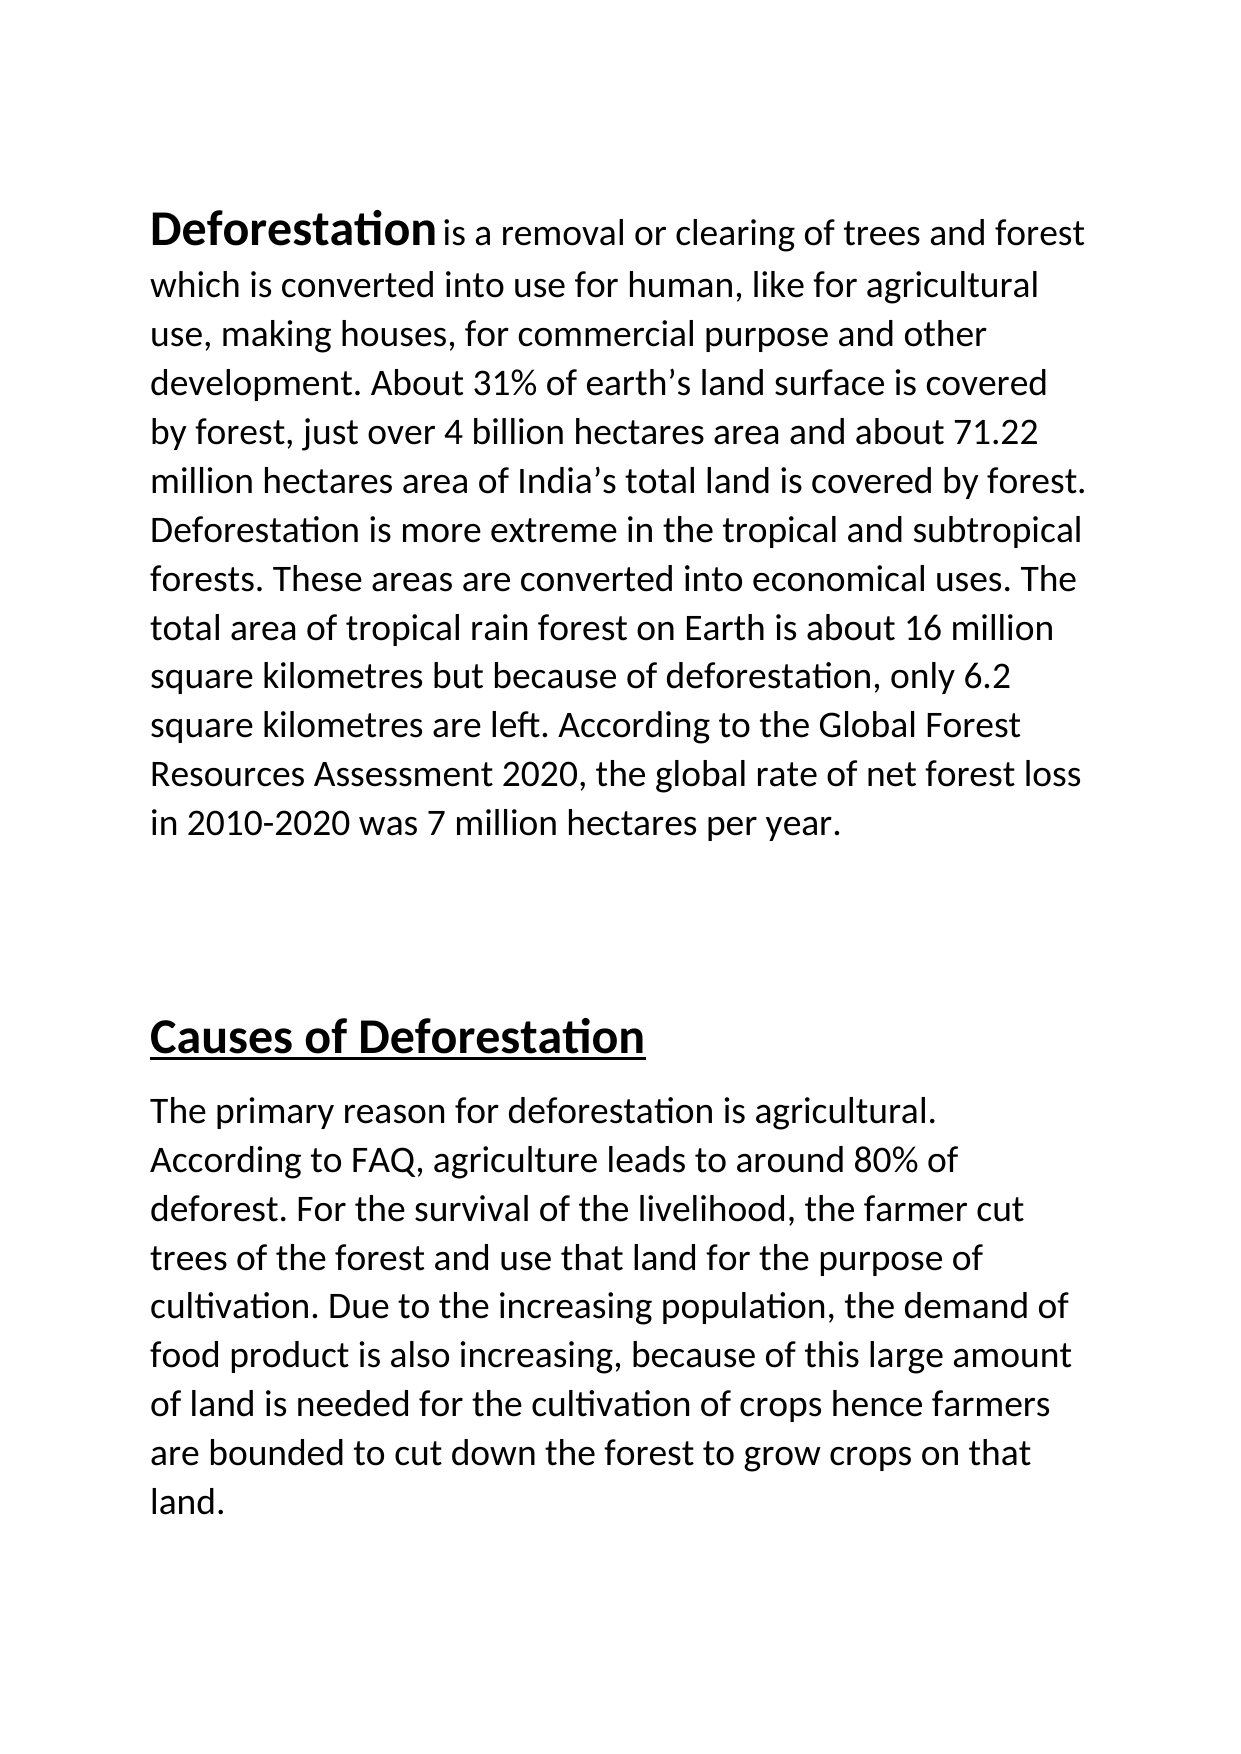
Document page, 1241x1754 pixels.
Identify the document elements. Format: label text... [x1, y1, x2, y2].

text Deforestation is a removal or clearing of trees and forest which is converted into use for human, like for agricultural use, making houses, for commercial purpose and other development. About 31% of earth’s land surface is covered by forest, just over 4 billion hectares area and about 71.22 million hectares area of India’s total land is covered by forest. Deforestation is more extreme in the tropical and subtropical forests. These areas are converted into economical uses. The total area of tropical rain forest on Earth is about 16 million square kilometres but because of deforestation, only 6.2 square kilometres are left. According to the Global Forest Resources Assessment 2020, the global rate of net forest loss in 2010-2020 was 7 million hectares per year. [150, 197, 1090, 845]
text The primary reason for deforestation is agricultural. According to FAQ, agriculture leads to around 80% of deforest. For the survival of the livelihood, the farmer cut trees of the forest and use that land for the purpose of cultivation. Due to the increasing population, the demand of food product is also increasing, because of this large amount of land is needed for the cultivation of crops hence farmers are bounded to cut down the forest to grow crops on that land. [150, 1087, 1090, 1524]
text Causes of Deforestation [150, 1004, 1090, 1066]
